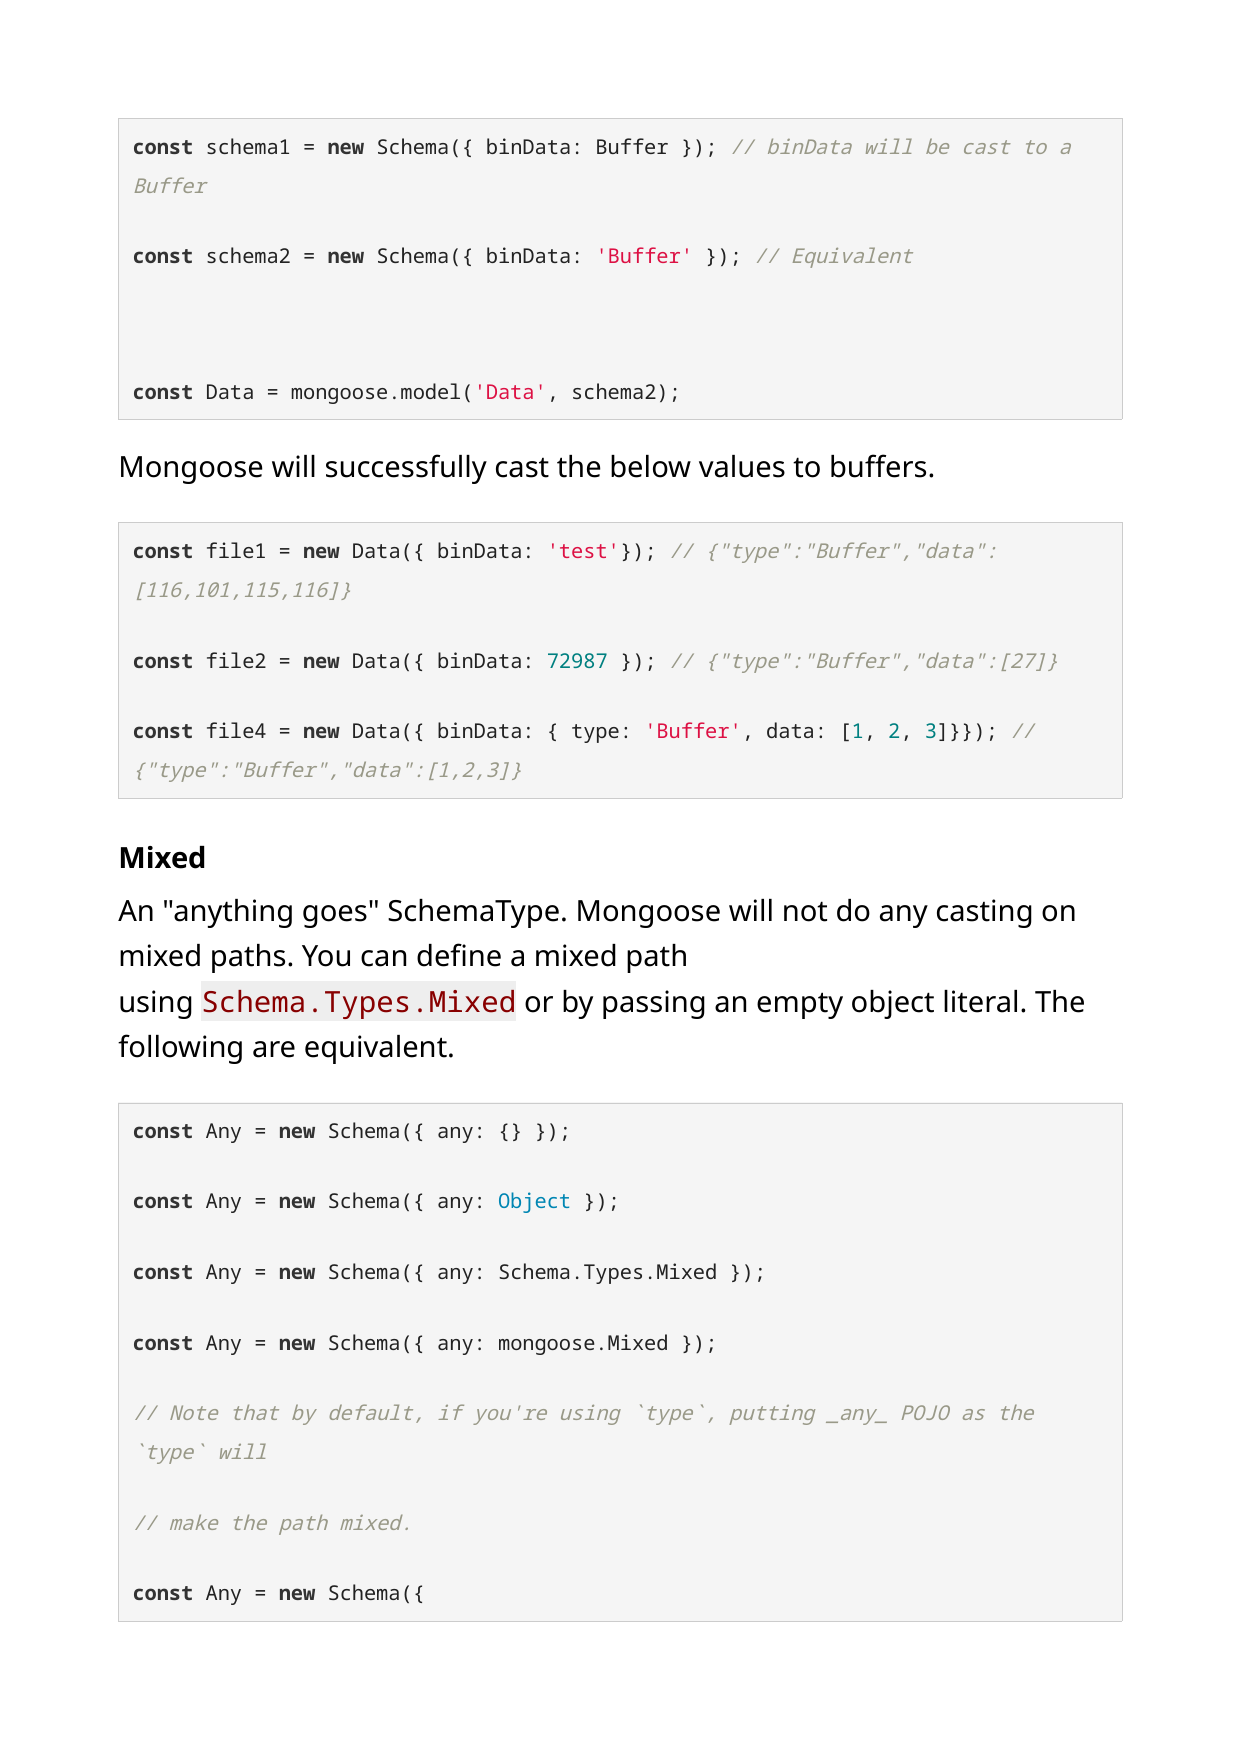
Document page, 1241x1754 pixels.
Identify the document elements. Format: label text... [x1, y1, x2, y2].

text const Any = new Schema({ any: mongoose.Mixed }); [119, 1314, 1122, 1356]
text const schema2 = new Schema({ binData: 'Buffer' }); // Equivalent [119, 228, 1122, 270]
text const file4 = new Data({ binData: { type: 'Buffer', data: [1, 2, 3]}}); // {"type":"Buffer","data":[1,2,3]} [119, 703, 1122, 798]
text // Note that by default, if you're using `type`, putting _any_ POJO as the `type` will [119, 1384, 1122, 1466]
text // make the path mixed. [119, 1494, 1122, 1536]
subtitle Mixed [118, 838, 1122, 877]
text const Any = new Schema({ [119, 1565, 1122, 1621]
text Mongoose will successfully cast the below values to buffers. [118, 446, 1122, 486]
text const Any = new Schema({ any: Schema.Types.Mixed }); [119, 1243, 1122, 1285]
text const Any = new Schema({ any: Object }); [119, 1173, 1122, 1215]
text const schema1 = new Schema({ binData: Buffer }); // binData will be cast to a Buffer [119, 119, 1122, 199]
text An "anything goes" SchemaType. Mongoose will not do any casting on mixed paths. You can define a mixed path using Schema.Types.Mixed or by passing an empty object literal. The following are equivalent. [118, 890, 1122, 1066]
text const file1 = new Data({ binData: 'test'}); // {"type":"Buffer","data":[116,101,115,116]} [119, 523, 1122, 603]
text const file2 = new Data({ binData: 72987 }); // {"type":"Buffer","data":[27]} [119, 632, 1122, 674]
text const Any = new Schema({ any: {} }); [119, 1104, 1122, 1144]
text const Data = mongoose.model('Data', schema2); [119, 363, 1122, 419]
